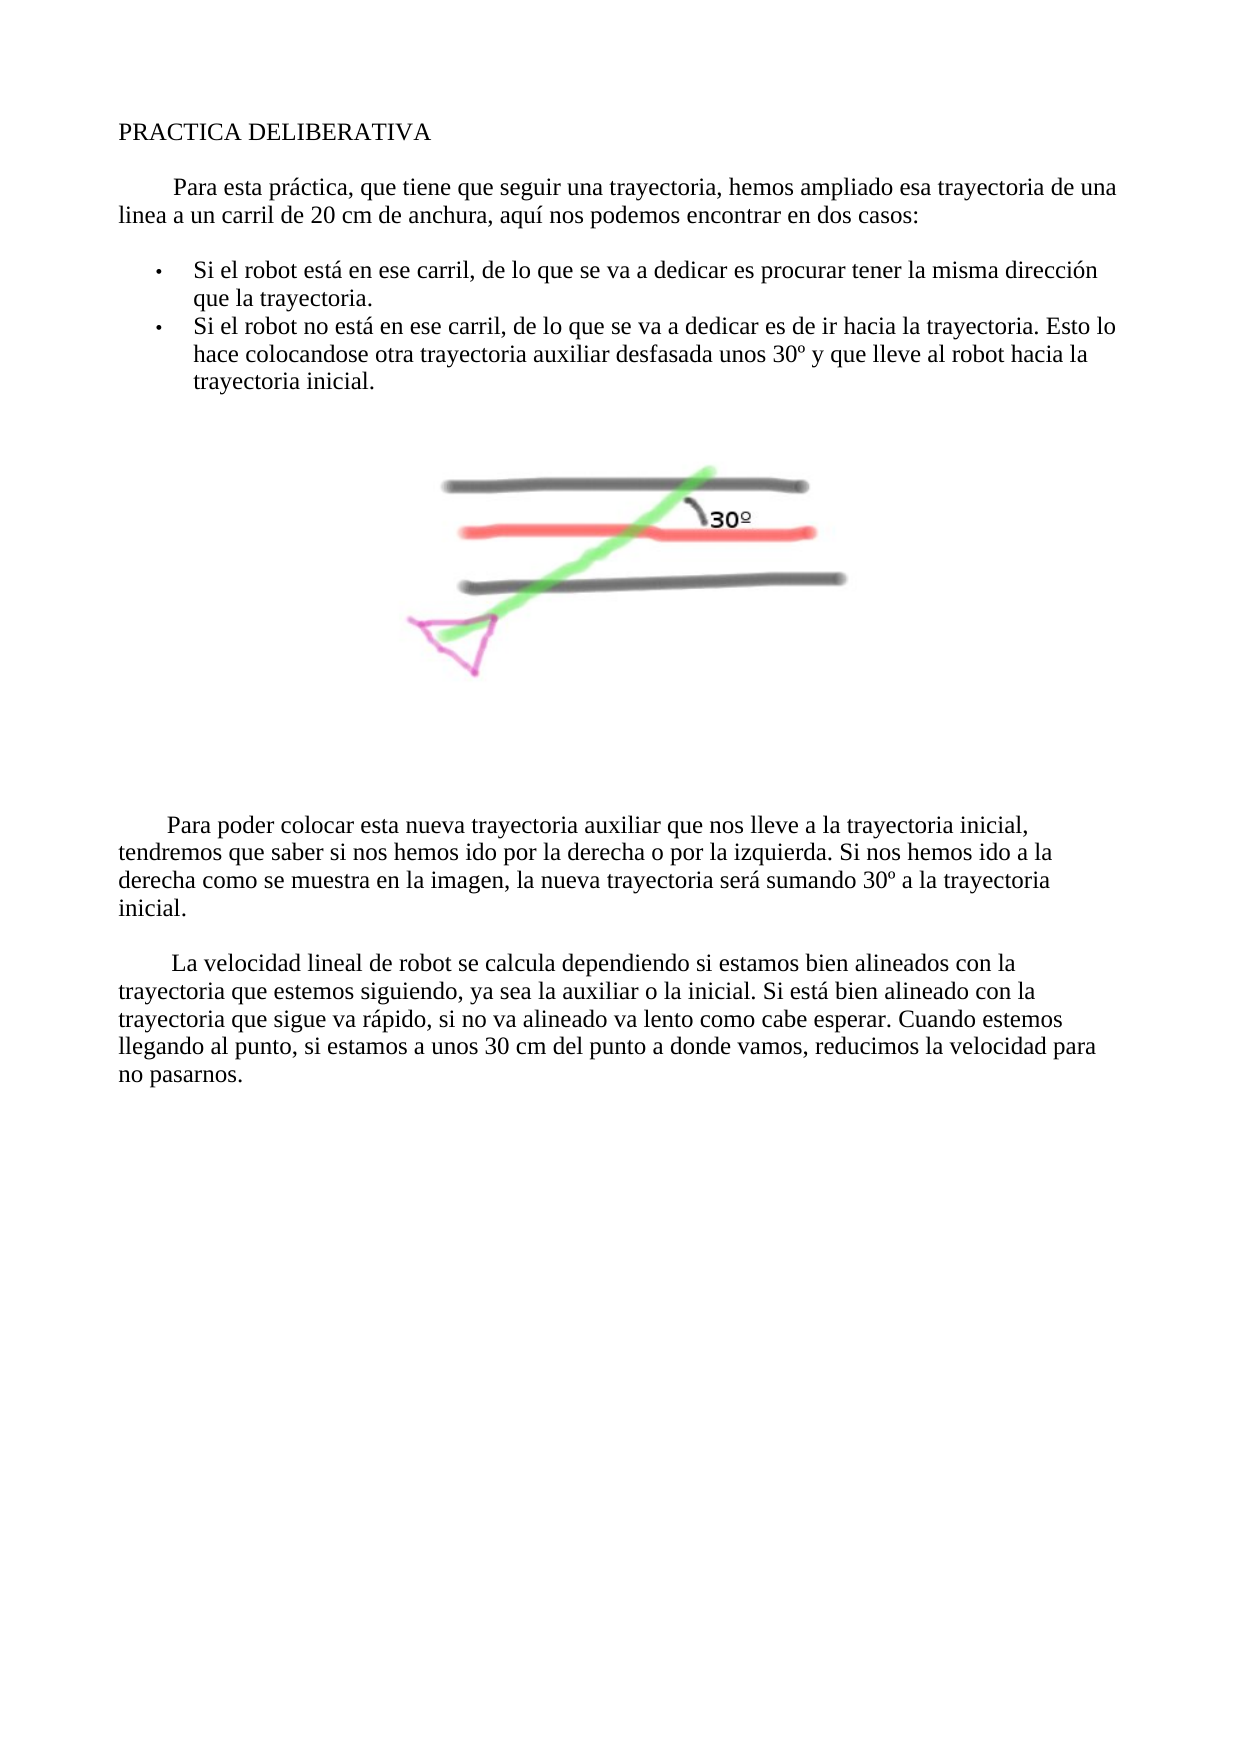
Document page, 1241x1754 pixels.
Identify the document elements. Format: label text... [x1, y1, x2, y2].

text Para poder colocar esta nueva trayectoria auxiliar que nos lleve a la trayectoria inicial, tendremos que saber si nos hemos ido por la derecha o por la izquierda. Si nos hemos ido a la derecha como se muestra en la imagen, la nueva trayectoria será sumando 30º a la trayectoria inicial. [118, 811, 1122, 922]
text Para esta práctica, que tiene que seguir una trayectoria, hemos ampliado esa trayectoria de una linea a un carril de 20 cm de anchura, aquí nos podemos encontrar en dos casos: [118, 173, 1122, 229]
text La velocidad lineal de robot se calcula dependiendo si estamos bien alineados con la trayectoria que estemos siguiendo, ya sea la auxiliar o la inicial. Si está bien alineado con la trayectoria que sigue va rápido, si no va alineado va lento como cabe esperar. Cuando estemos llegando al punto, si estamos a unos 30 cm del punto a donde vamos, reducimos la velocidad para no pasarnos. [118, 949, 1122, 1088]
list Si el robot está en ese carril, de lo que se va a dedicar es procurar tener la misma dirección que la trayectoria. [156, 257, 1122, 312]
list Si el robot no está en ese carril, de lo que se va a dedicar es de ir hacia la trayectoria. Esto lo hace colocandose otra trayectoria auxiliar desfasada unos 30º y que lleve al robot hacia la trayectoria inicial. [156, 312, 1122, 395]
text PRACTICA DELIBERATIVA [118, 118, 1122, 146]
picture [334, 422, 906, 796]
